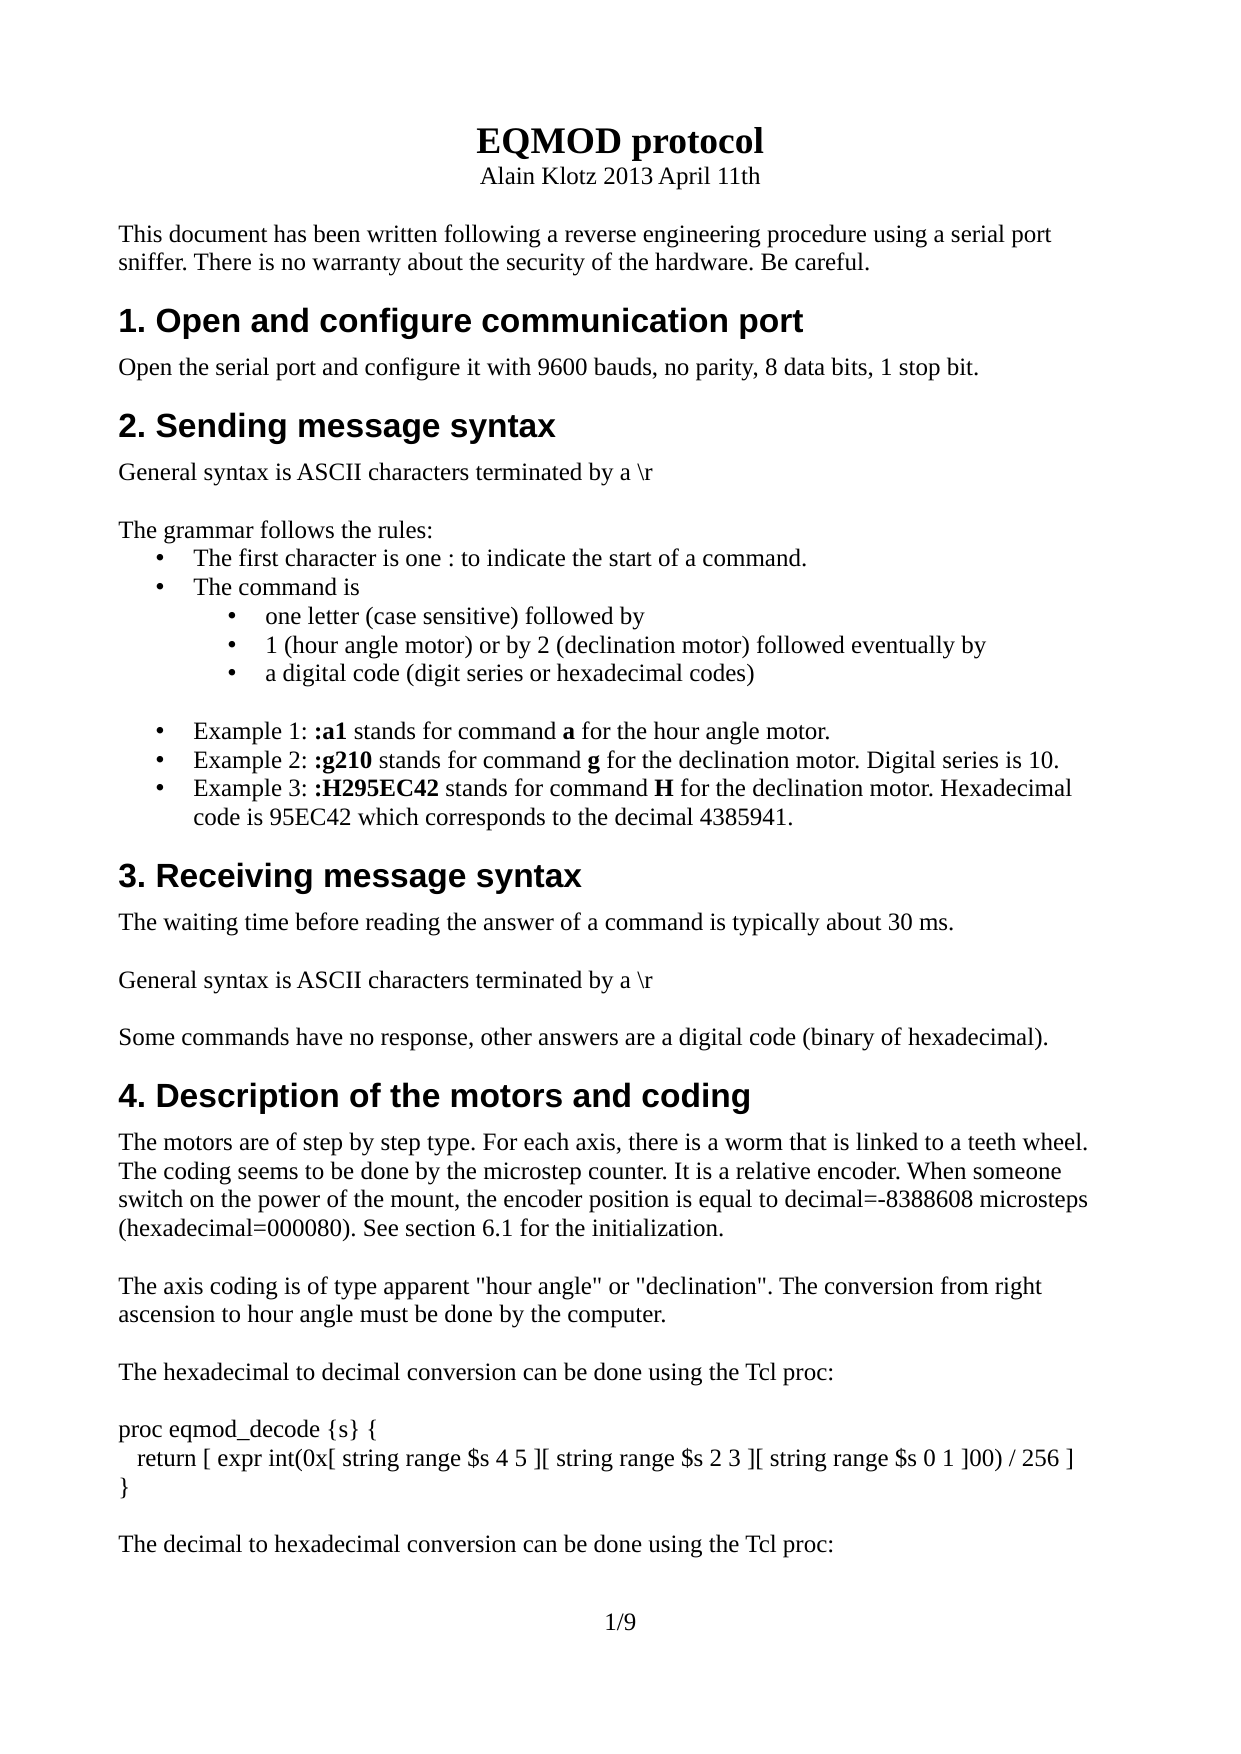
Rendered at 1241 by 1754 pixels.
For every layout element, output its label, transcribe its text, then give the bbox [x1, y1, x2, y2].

list 1 (hour angle motor) or by 2 (declination motor) followed eventually by [228, 630, 1122, 658]
text The decimal to hexadecimal conversion can be done using the Tcl proc: [118, 1529, 1122, 1558]
subtitle 3. Receiving message syntax [118, 856, 1122, 895]
text This document has been written following a reverse engineering procedure using a serial port sniffer. There is no warranty about the security of the hardware. Be careful. [118, 219, 1122, 276]
list Example 3: :H295EC42 stands for command H for the declination motor. Hexadecimal code is 95EC42 which corresponds to the decimal 4385941. [156, 773, 1122, 831]
list The first character is one : to indicate the start of a command. [156, 543, 1122, 572]
text EQMOD protocol [118, 118, 1122, 161]
text Some commands have no response, other answers are a digital code (binary of hexadecimal). [118, 1022, 1122, 1051]
text General syntax is ASCII characters terminated by a \r [118, 965, 1122, 993]
text } [118, 1472, 1122, 1501]
text return [ expr int(0x[ string range $s 4 5 ][ string range $s 2 3 ][ string range $s 0 1 ]00) / 256 ] [118, 1443, 1122, 1472]
text proc eqmod_decode {s} { [118, 1414, 1122, 1443]
subtitle 2. Sending message syntax [118, 406, 1122, 445]
list a digital code (digit series or hexadecimal codes) [228, 658, 1122, 687]
subtitle 1. Open and configure communication port [118, 301, 1122, 340]
text Alain Klotz 2013 April 11th [118, 161, 1122, 190]
text General syntax is ASCII characters terminated by a \r [118, 457, 1122, 486]
list Example 2: :g210 stands for command g for the declination motor. Digital series is 10. [156, 745, 1122, 773]
subtitle 4. Description of the motors and coding [118, 1076, 1122, 1114]
text The hexadecimal to decimal conversion can be done using the Tcl proc: [118, 1357, 1122, 1386]
list Example 1: :a1 stands for command a for the hour angle motor. [156, 716, 1122, 745]
text Open the serial port and configure it with 9600 bauds, no parity, 8 data bits, 1 stop bit. [118, 352, 1122, 381]
text The axis coding is of type apparent "hour angle" or "declination". The conversion from right ascension to hour angle must be done by the computer. [118, 1271, 1122, 1328]
text The motors are of step by step type. For each axis, there is a worm that is linked to a teeth wheel. The coding seems to be done by the microstep counter. It is a relative encoder. When someone switch on the power of the mount, the encoder position is equal to decimal=-8388608 microsteps (hexadecimal=000080). See section 6.1 for the initialization. [118, 1127, 1122, 1242]
list one letter (case sensitive) followed by [228, 601, 1122, 630]
list The command is [156, 572, 1122, 601]
text The waiting time before reading the answer of a command is typically about 30 ms. [118, 907, 1122, 936]
text The grammar follows the rules: [118, 515, 1122, 543]
